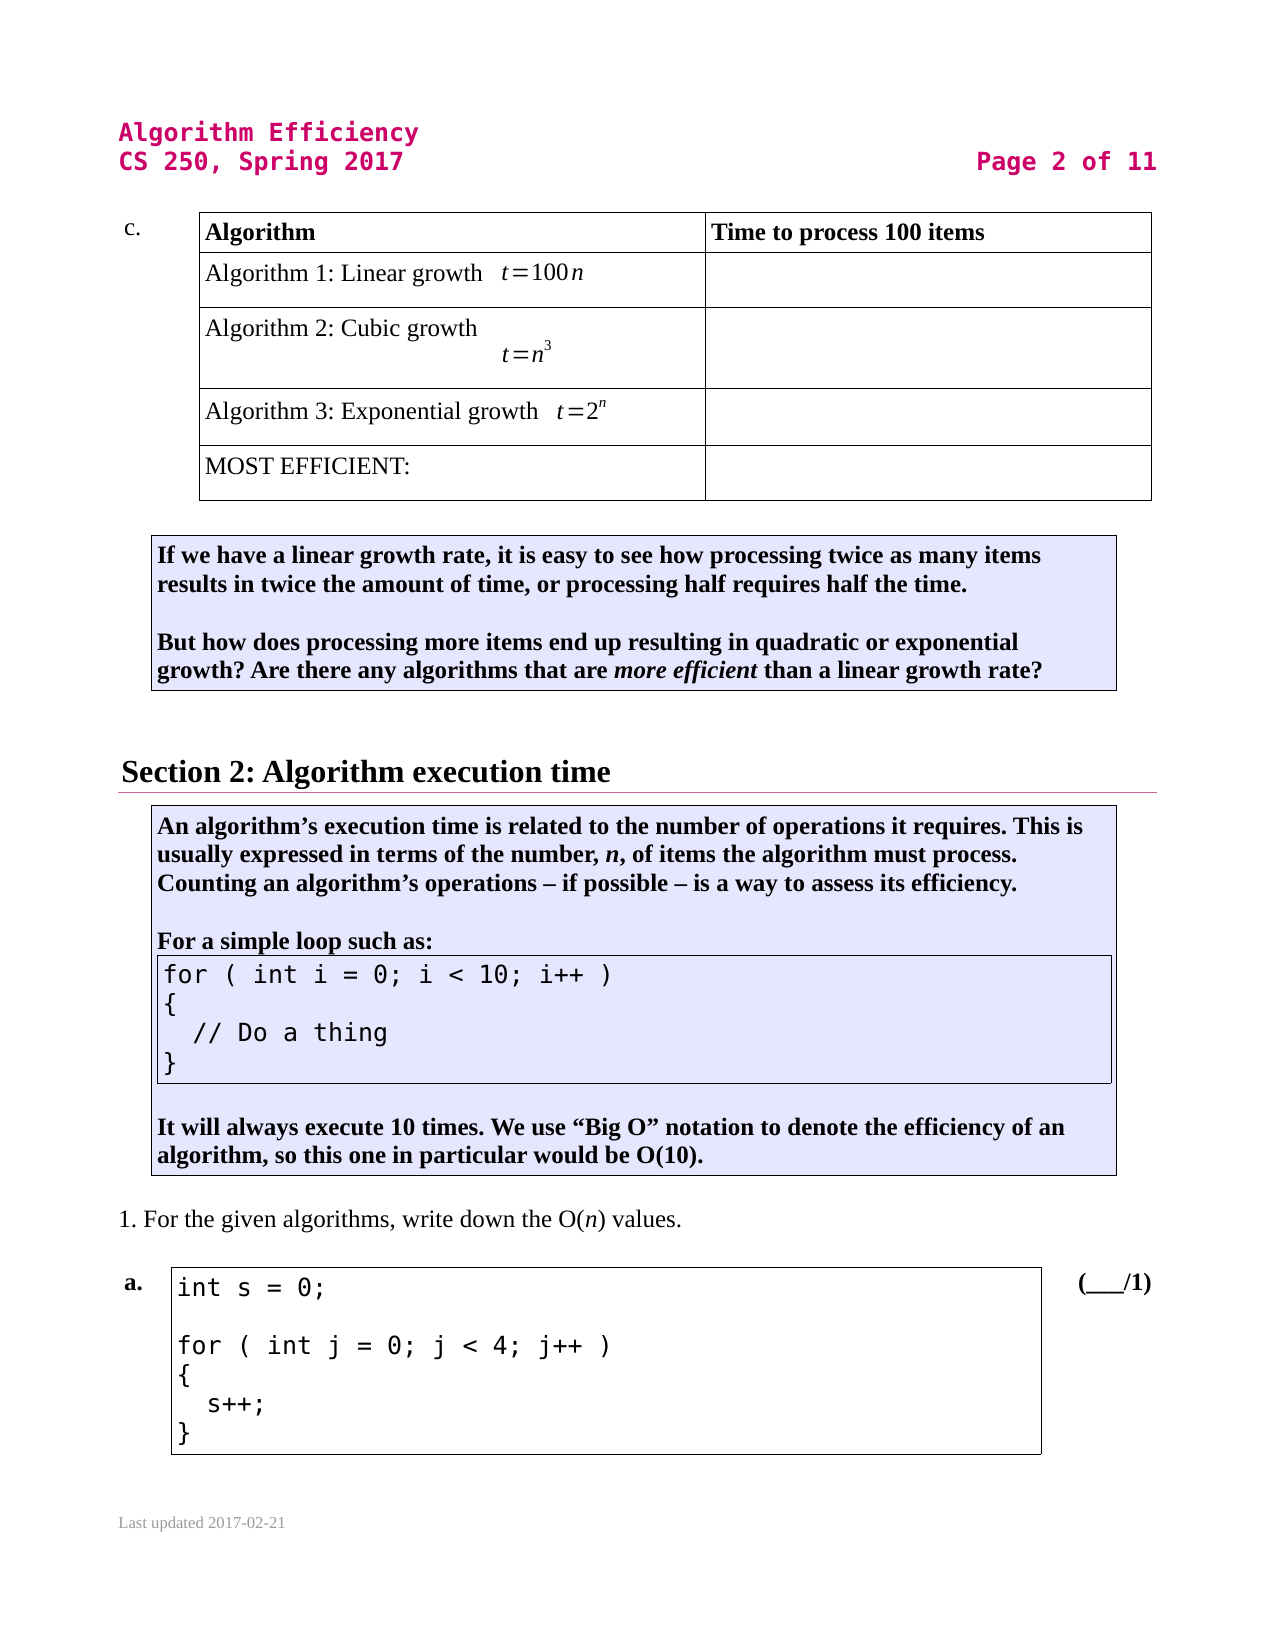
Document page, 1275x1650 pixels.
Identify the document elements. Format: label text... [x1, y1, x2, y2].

table_header Time to process 100 items [706, 213, 1151, 252]
table_cell Algorithm 1: Linear growth [200, 253, 705, 307]
subtitle Section 2: Algorithm execution time [118, 749, 1157, 792]
table_cell Algorithm 3: Exponential growth [200, 389, 705, 445]
table_header for ( int i = 0; i < 10; i++ ) { // Do a thing } [158, 956, 1111, 1083]
table_cell Algorithm 2: Cubic growth [200, 308, 705, 387]
text 1. For the given algorithms, write down the O(n) values. [118, 1204, 1157, 1232]
table_cell MOST EFFICIENT: [200, 446, 705, 500]
table_header a. [118, 1261, 165, 1459]
table_cell [706, 253, 1151, 307]
table_cell [706, 308, 1151, 387]
table_cell [193, 206, 1157, 506]
table_cell c. [118, 206, 193, 506]
table_header An algorithm’s execution time is related to the number of operations it requires. This is usually expressed in terms of the number, n, of items the algorithm must process. Counting an algorithm’s operations – if possible – is a way to assess its efficiency. For a simple loop such as: It will always execute 10 times. We use “Big O” notation to denote the efficiency of an algorithm, so this one in particular would be O(10). [152, 806, 1116, 1175]
table_header Algorithm [200, 213, 705, 252]
table_header (___/1) [1046, 1261, 1157, 1459]
table_cell [706, 389, 1151, 445]
table_header int s = 0; for ( int j = 0; j < 4; j++ ) { s++; } [172, 1268, 1041, 1453]
table_header If we have a linear growth rate, it is easy to see how processing twice as many items results in twice the amount of time, or processing half requires half the time. But how does processing more items end up resulting in quadratic or exponential growth? Are there any algorithms that are more efficient than a linear growth rate? [152, 536, 1116, 690]
table_cell [706, 446, 1151, 500]
table_header [165, 1261, 1046, 1459]
